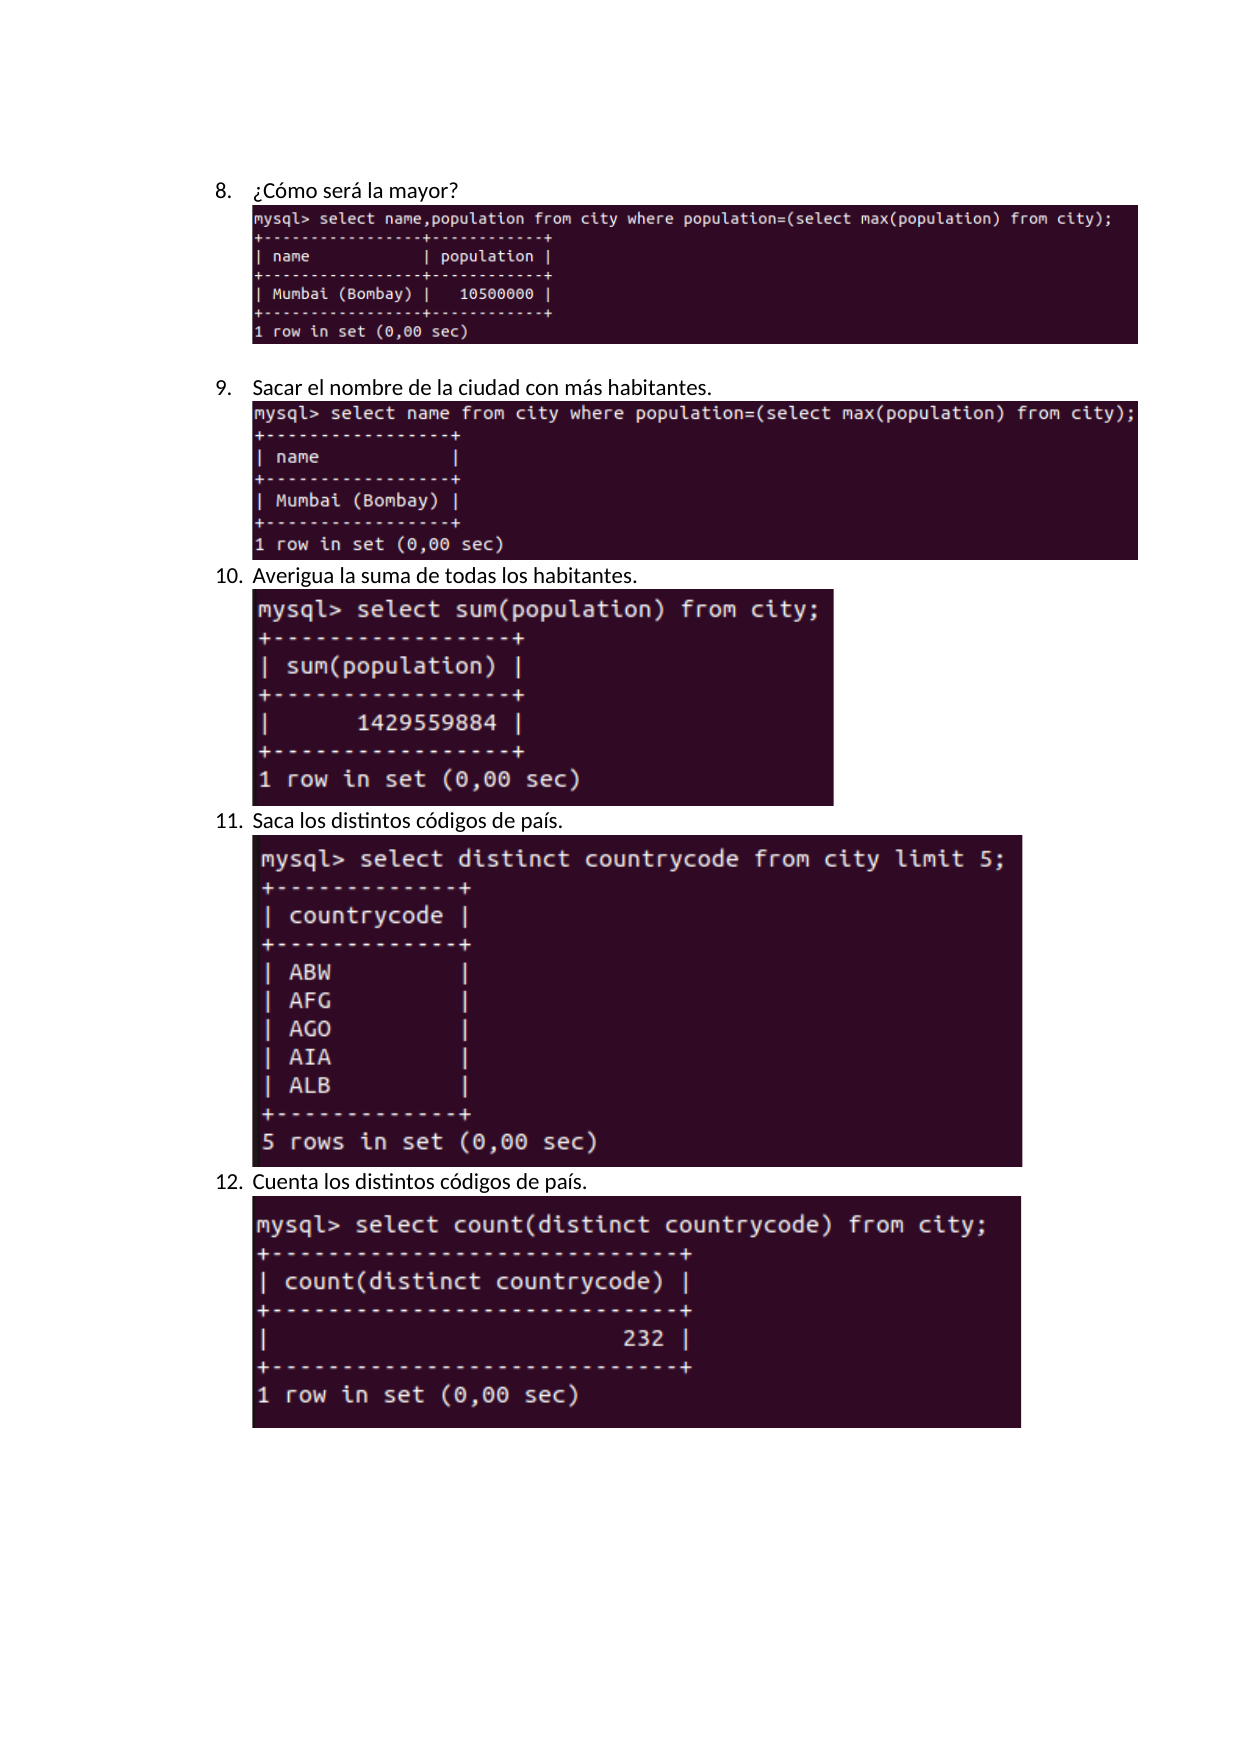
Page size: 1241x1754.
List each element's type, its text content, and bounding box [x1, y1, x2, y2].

list Cuenta los distintos códigos de país. [215, 1167, 1063, 1195]
list Averigua la suma de todas los habitantes. [215, 561, 1063, 589]
list Saca los distintos códigos de país. [215, 806, 1063, 834]
list ¿Cómo será la mayor? [215, 176, 1063, 204]
list Sacar el nombre de la ciudad con más habitantes. [215, 373, 1063, 401]
